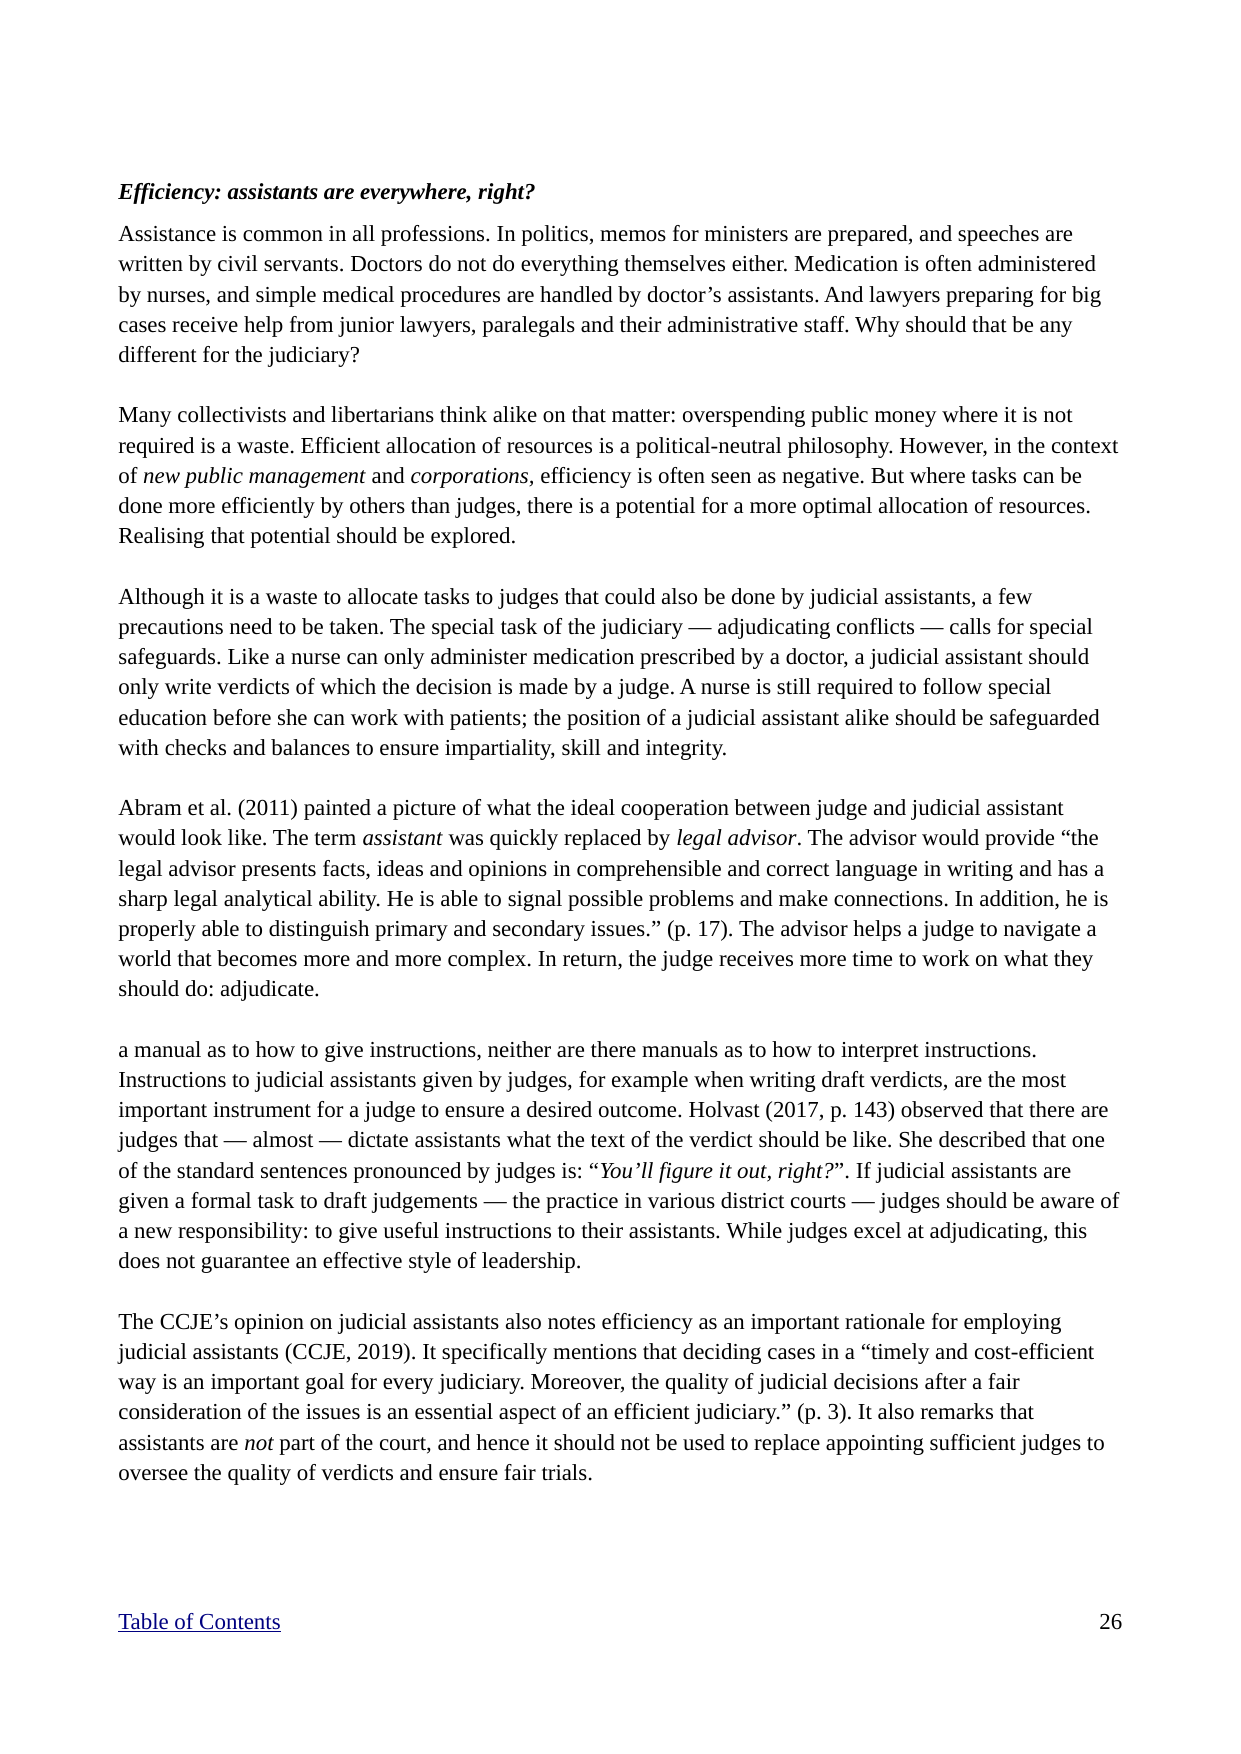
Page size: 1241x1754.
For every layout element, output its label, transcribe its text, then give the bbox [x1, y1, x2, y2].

subtitle Efficiency: assistants are everywhere, right? [118, 178, 1122, 204]
text Abram et al. (2011) painted a picture of what the ideal cooperation between judge and judicial assistant would look like. The term assistant was quickly replaced by legal advisor. The advisor would provide “the legal advisor presents facts, ideas and opinions in comprehensible and correct language in writing and has a sharp legal analytical ability. He is able to signal possible problems and make connections. In addition, he is properly able to distinguish primary and secondary issues.” (p. 17). The advisor helps a judge to navigate a world that becomes more and more complex. In return, the judge receives more time to work on what they should do: adjudicate. [118, 794, 1122, 1002]
text The CCJE’s opinion on judicial assistants also notes efficiency as an important rationale for employing judicial assistants (CCJE, 2019). It specifically mentions that deciding cases in a “timely and cost-efficient way is an important goal for every judiciary. Moreover, the quality of judicial decisions after a fair consideration of the issues is an essential aspect of an efficient judiciary.” (p. 3). It also remarks that assistants are not part of the court, and hence it should not be used to replace appointing sufficient judges to oversee the quality of verdicts and ensure fair trials. [118, 1308, 1122, 1485]
text a manual as to how to give instructions, neither are there manuals as to how to interpret instructions. Instructions to judicial assistants given by judges, for example when writing draft verdicts, are the most important instrument for a judge to ensure a desired outcome. Holvast (2017, p. 143) observed that there are judges that — almost — dictate assistants what the text of the verdict should be like. She described that one of the standard sentences pronounced by judges is: “You’ll figure it out, right?”. If judicial assistants are given a formal task to draft judgements — the practice in various district courts — judges should be aware of a new responsibility: to give useful instructions to their assistants. While judges excel at adjudicating, this does not guarantee an effective style of leadership. [118, 1036, 1122, 1274]
text Many collectivists and libertarians think alike on that matter: overspending public money where it is not required is a waste. Efficient allocation of resources is a political-neutral philosophy. However, in the context of new public management and corporations, efficiency is often seen as negative. But where tasks can be done more efficiently by others than judges, there is a potential for a more optimal allocation of resources. Realising that potential should be explored. [118, 402, 1122, 549]
text Assistance is common in all professions. In politics, memos for ministers are prepared, and speeches are written by civil servants. Doctors do not do everything themselves either. Medication is often administered by nurses, and simple medical procedures are handled by doctor’s assistants. And lawyers preparing for big cases receive help from junior lawyers, paralegals and their administrative staff. Why should that be any different for the judiciary? [118, 220, 1122, 367]
text Although it is a waste to allocate tasks to judges that could also be done by judicial assistants, a few precautions need to be taken. The special task of the judiciary — adjudicating conflicts — calls for special safeguards. Like a nurse can only administer medication prescribed by a doctor, a judicial assistant should only write verdicts of which the decision is made by a judge. A nurse is still required to follow special education before she can work with patients; the position of a judicial assistant alike should be safeguarded with checks and balances to ensure impartiality, skill and integrity. [118, 583, 1122, 760]
